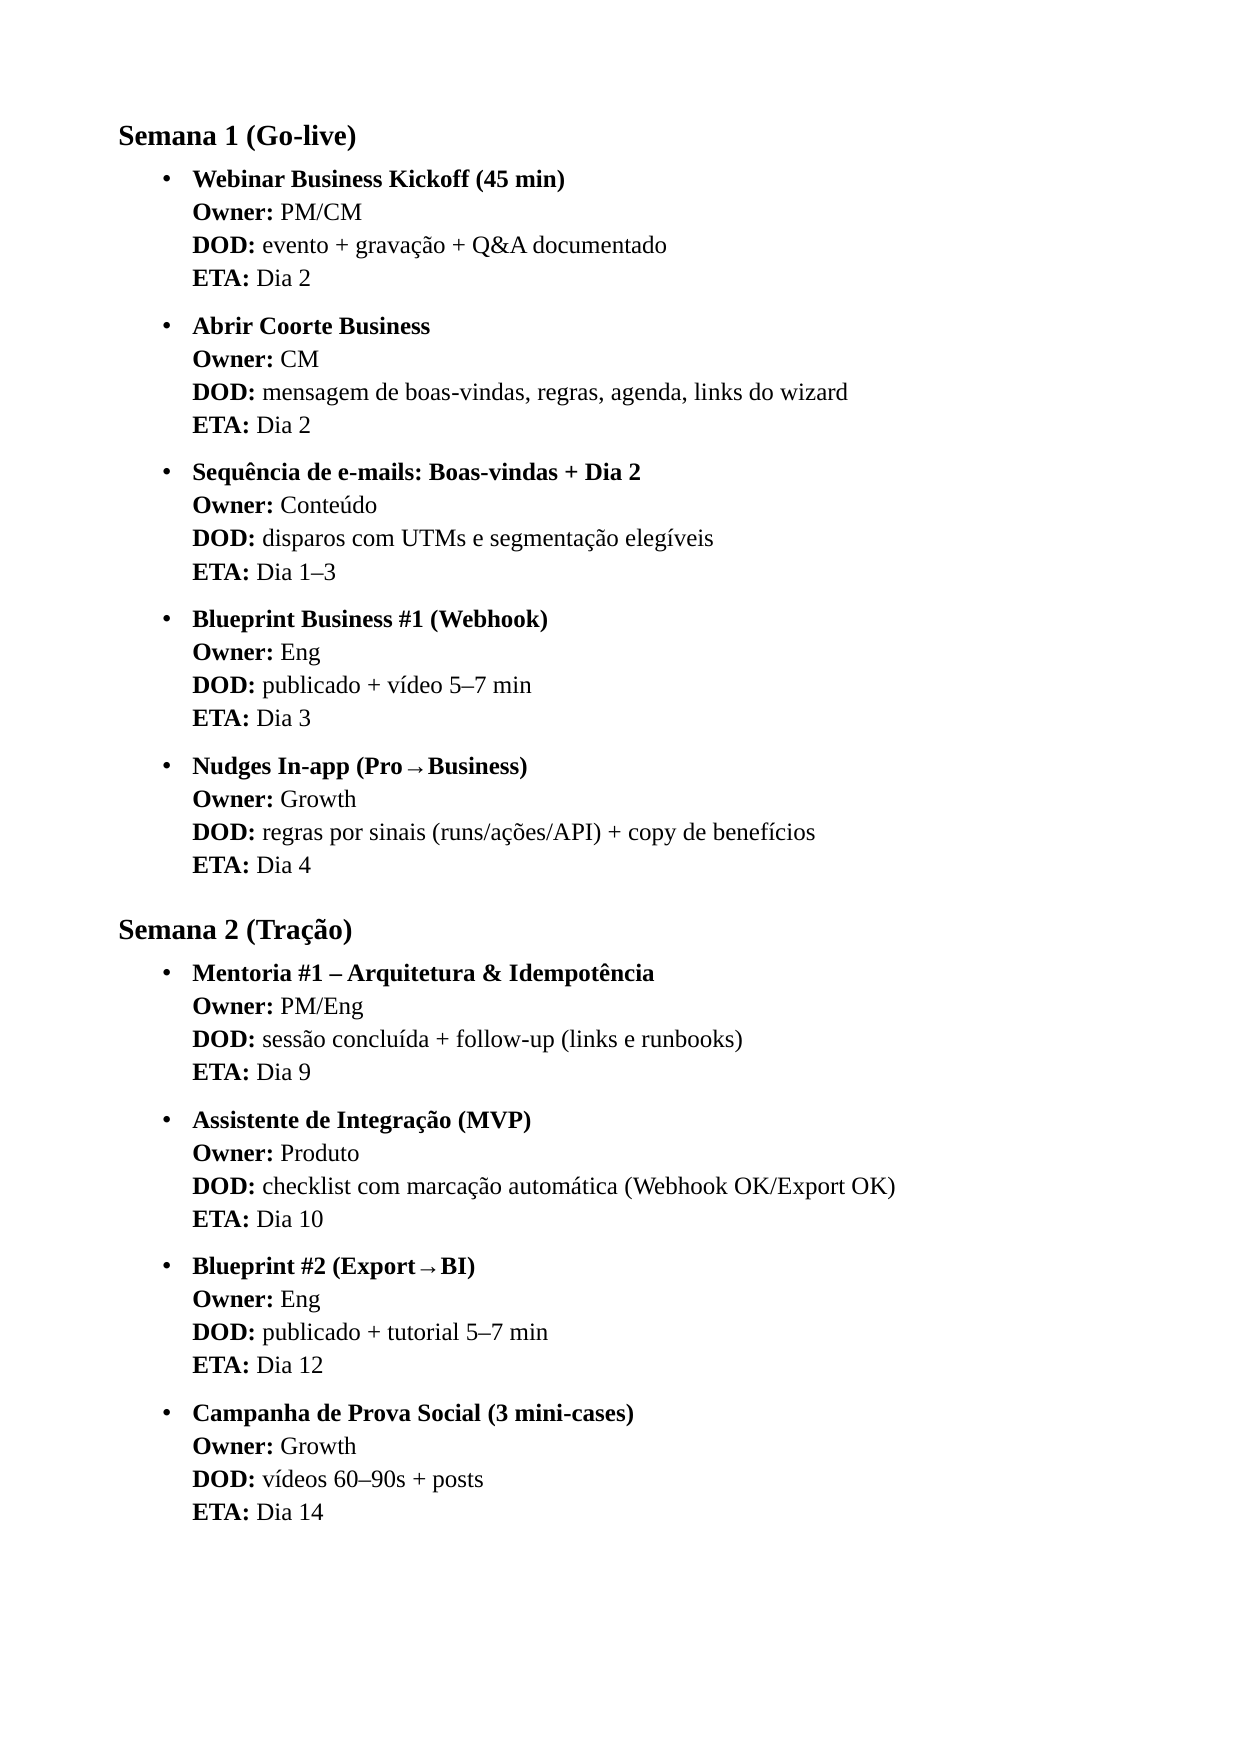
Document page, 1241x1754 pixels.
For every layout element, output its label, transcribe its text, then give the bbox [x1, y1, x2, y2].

list Campanha de Prova Social (3 mini‑cases) Owner: Growth DOD: vídeos 60–90s + posts ETA: Dia 14 [162, 1398, 1122, 1526]
list Sequência de e‑mails: Boas‑vindas + Dia 2 Owner: Conteúdo DOD: disparos com UTMs e segmentação elegíveis ETA: Dia 1–3 [162, 457, 1122, 585]
list Webinar Business Kickoff (45 min) Owner: PM/CM DOD: evento + gravação + Q&A documentado ETA: Dia 2 [162, 164, 1122, 292]
list Nudges In‑app (Pro→Business) Owner: Growth DOD: regras por sinais (runs/ações/API) + copy de benefícios ETA: Dia 4 [162, 751, 1122, 879]
list Assistente de Integração (MVP) Owner: Produto DOD: checklist com marcação automática (Webhook OK/Export OK) ETA: Dia 10 [162, 1105, 1122, 1233]
list Blueprint #2 (Export→BI) Owner: Eng DOD: publicado + tutorial 5–7 min ETA: Dia 12 [162, 1251, 1122, 1379]
list Blueprint Business #1 (Webhook) Owner: Eng DOD: publicado + vídeo 5–7 min ETA: Dia 3 [162, 604, 1122, 732]
subtitle Semana 2 (Tração) [118, 912, 1122, 946]
list Abrir Coorte Business Owner: CM DOD: mensagem de boas‑vindas, regras, agenda, links do wizard ETA: Dia 2 [162, 311, 1122, 439]
list Mentoria #1 – Arquitetura & Idempotência Owner: PM/Eng DOD: sessão concluída + follow‑up (links e runbooks) ETA: Dia 9 [162, 958, 1122, 1086]
subtitle Semana 1 (Go‑live) [118, 118, 1122, 152]
